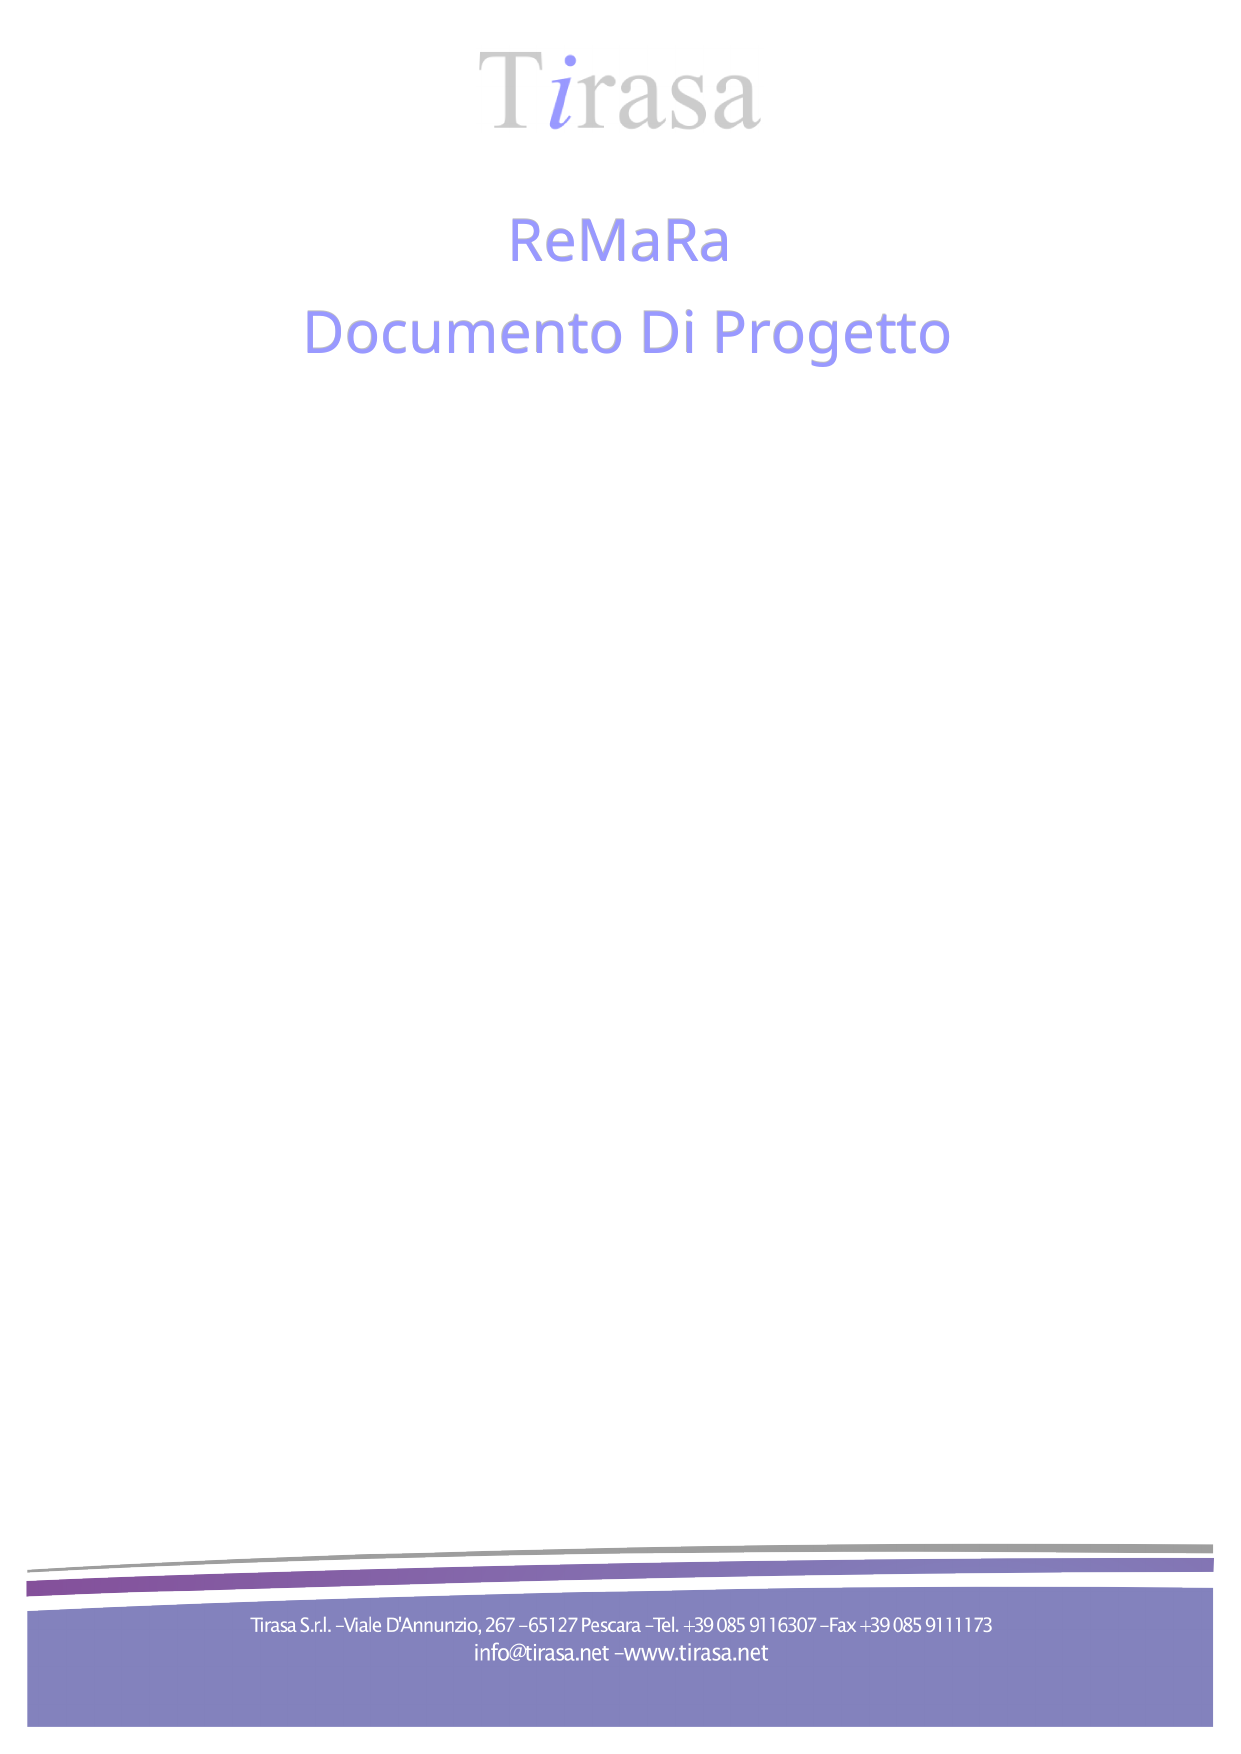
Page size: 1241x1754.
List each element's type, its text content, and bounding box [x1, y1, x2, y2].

picture [13, 13, 1228, 1742]
text ReMaRa [189, 199, 1051, 278]
text Documento di progetto [205, 291, 1051, 370]
